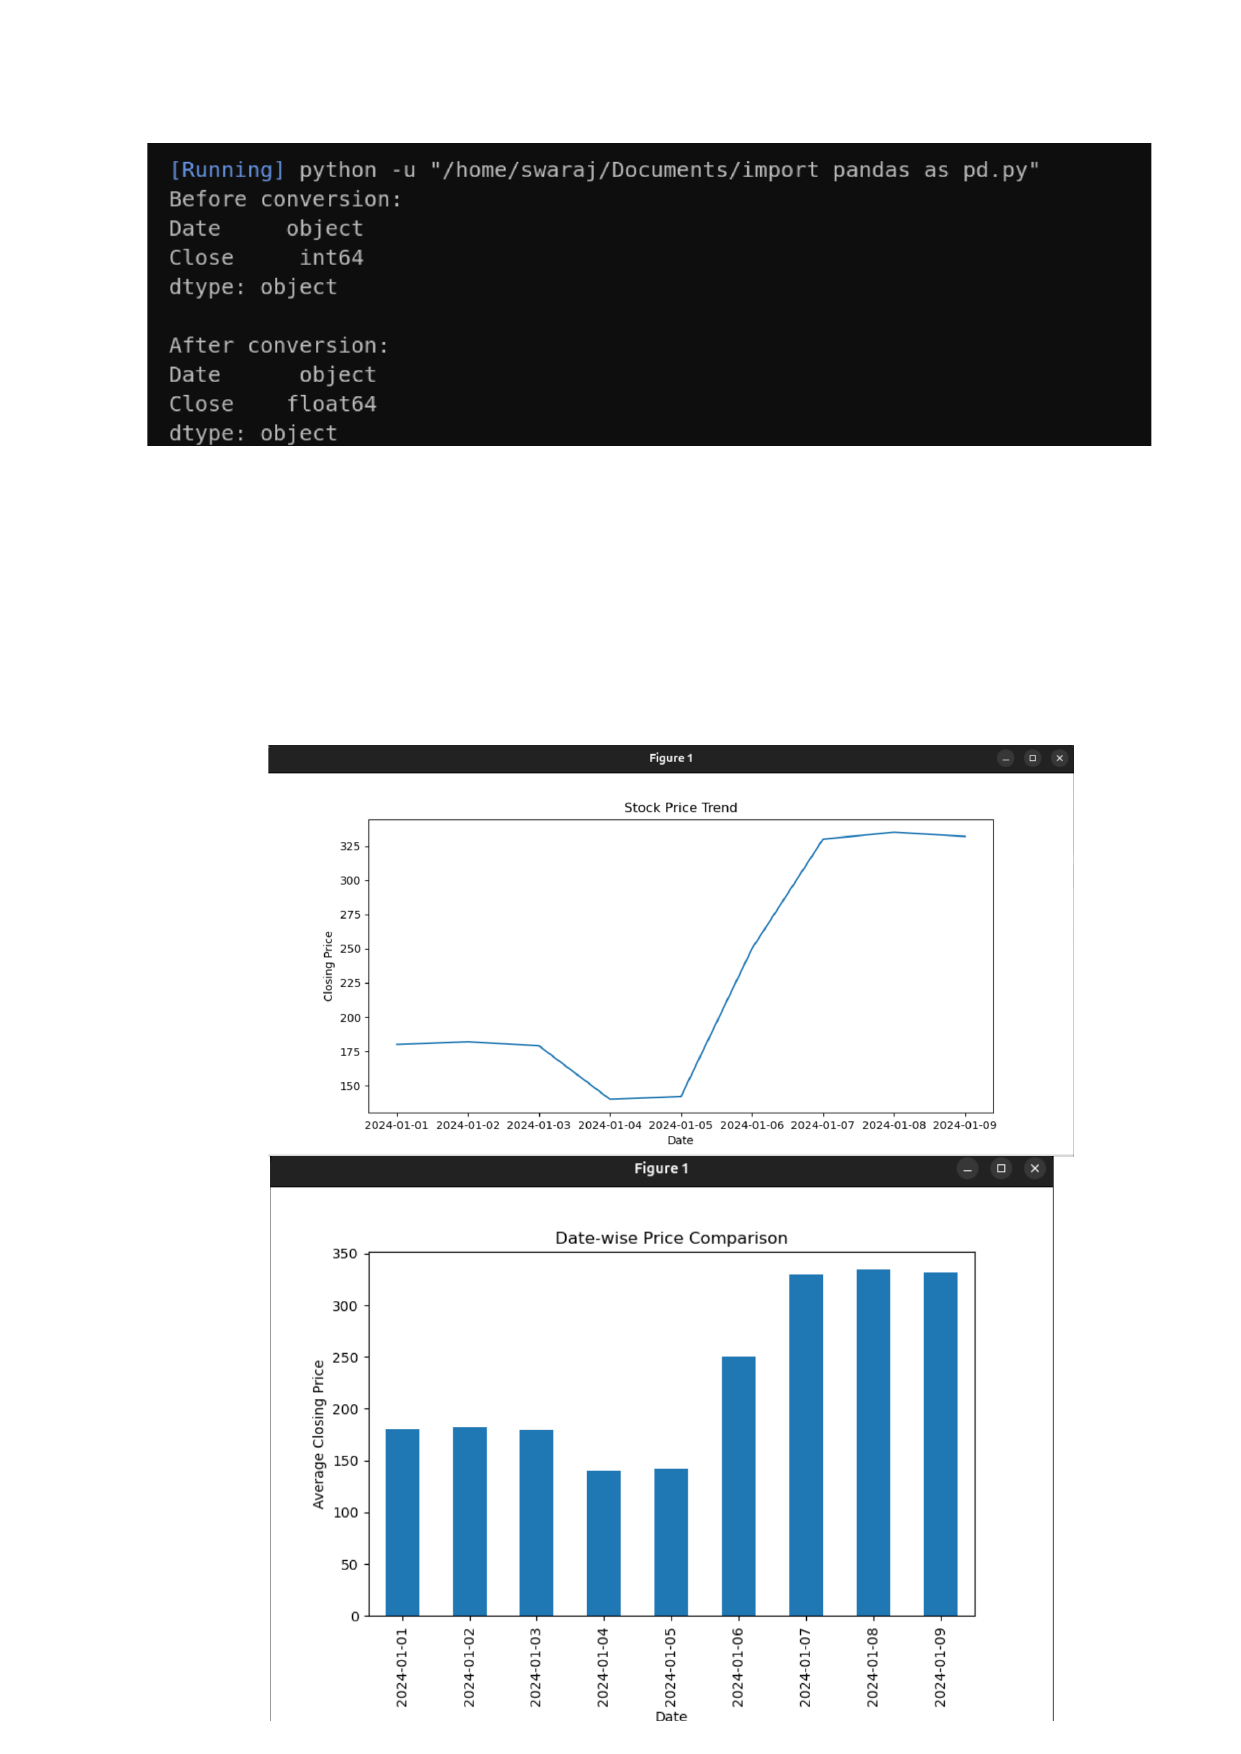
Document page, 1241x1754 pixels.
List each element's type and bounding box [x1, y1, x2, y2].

picture [147, 143, 1152, 446]
picture [268, 745, 1074, 1721]
